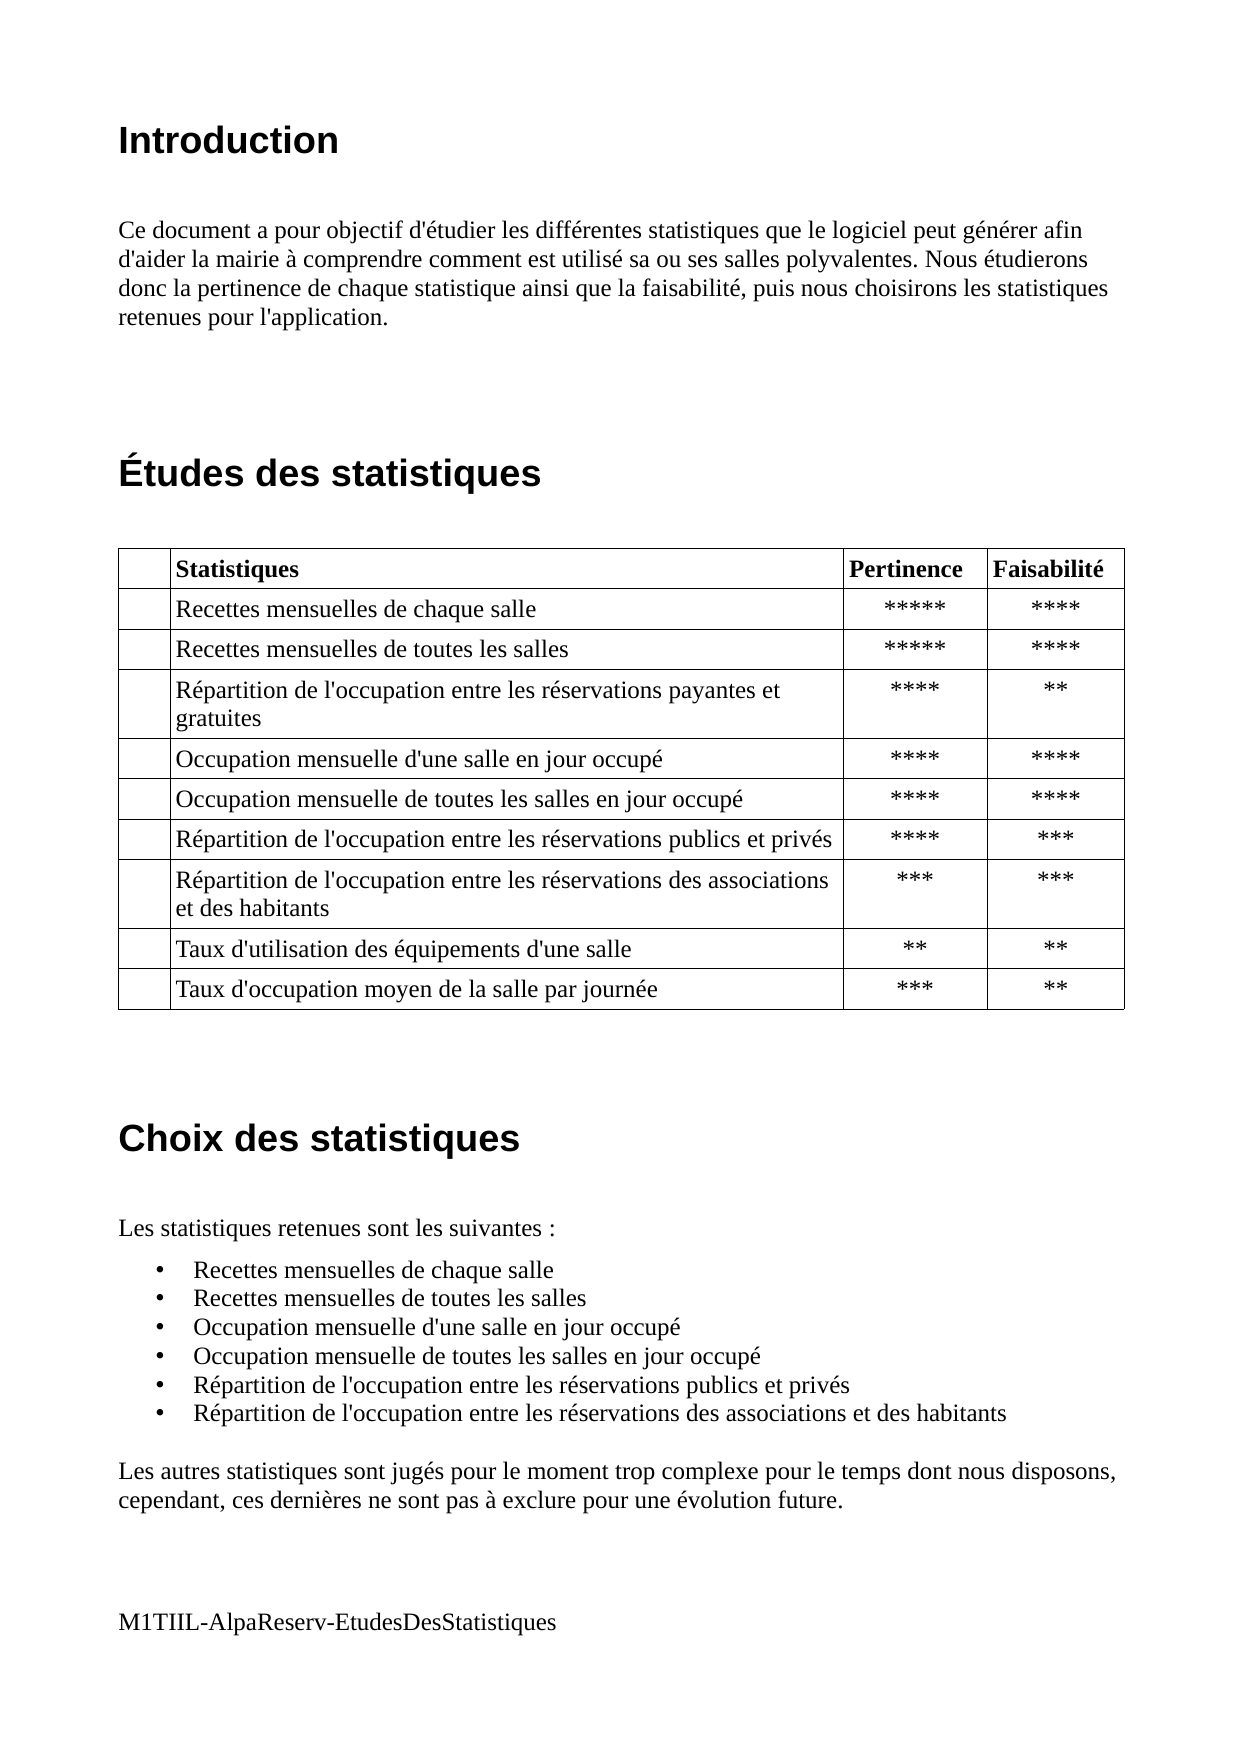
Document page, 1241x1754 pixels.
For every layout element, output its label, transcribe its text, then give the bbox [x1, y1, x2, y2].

list Recettes mensuelles de chaque salle [156, 1255, 1122, 1283]
table_cell Répartition de l'occupation entre les réservations payantes et gratuites [171, 670, 843, 738]
table_cell [119, 929, 170, 968]
table_cell [119, 860, 170, 928]
table_cell [119, 779, 170, 818]
table_cell [119, 820, 170, 859]
subtitle Études des statistiques [118, 451, 1122, 494]
table_cell [119, 739, 170, 778]
table_cell Occupation mensuelle de toutes les salles en jour occupé [171, 779, 843, 818]
text Les statistiques retenues sont les suivantes : [118, 1213, 1122, 1242]
table_cell *** [844, 969, 987, 1008]
table_cell Répartition de l'occupation entre les réservations publics et privés [171, 820, 843, 859]
table_cell ***** [844, 630, 987, 669]
list Recettes mensuelles de toutes les salles [156, 1283, 1122, 1312]
table_cell [119, 589, 170, 628]
list Occupation mensuelle d'une salle en jour occupé [156, 1312, 1122, 1341]
table_cell **** [988, 739, 1124, 778]
table_cell *** [844, 860, 987, 928]
table_cell ** [988, 969, 1124, 1008]
table_cell **** [988, 589, 1124, 628]
table_header Faisabilité [988, 549, 1124, 588]
table_cell Taux d'occupation moyen de la salle par journée [171, 969, 843, 1008]
table_cell Répartition de l'occupation entre les réservations des associations et des habitants [171, 860, 843, 928]
table_cell ***** [844, 589, 987, 628]
table_cell **** [844, 670, 987, 738]
table_header Statistiques [171, 549, 843, 588]
table_header [119, 549, 170, 588]
text Les autres statistiques sont jugés pour le moment trop complexe pour le temps dont nous disposons, cependant, ces dernières ne sont pas à exclure pour une évolution future. [118, 1456, 1122, 1513]
text Ce document a pour objectif d'étudier les différentes statistiques que le logiciel peut générer afin d'aider la mairie à comprendre comment est utilisé sa ou ses salles polyvalentes. Nous étudierons donc la pertinence de chaque statistique ainsi que la faisabilité, puis nous choisirons les statistiques retenues pour l'application. [118, 216, 1122, 331]
list Répartition de l'occupation entre les réservations publics et privés [156, 1370, 1122, 1398]
table_cell **** [844, 779, 987, 818]
table_cell Recettes mensuelles de chaque salle [171, 589, 843, 628]
table_cell Taux d'utilisation des équipements d'une salle [171, 929, 843, 968]
table_cell *** [988, 820, 1124, 859]
table_cell *** [988, 860, 1124, 928]
table_cell Recettes mensuelles de toutes les salles [171, 630, 843, 669]
list Occupation mensuelle de toutes les salles en jour occupé [156, 1341, 1122, 1370]
table_cell [119, 630, 170, 669]
table_cell **** [844, 820, 987, 859]
table_cell [119, 969, 170, 1008]
subtitle Choix des statistiques [118, 1116, 1122, 1160]
table_cell **** [988, 779, 1124, 818]
table_cell ** [844, 929, 987, 968]
table_cell **** [988, 630, 1124, 669]
table_cell ** [988, 670, 1124, 738]
table_cell Occupation mensuelle d'une salle en jour occupé [171, 739, 843, 778]
table_cell **** [844, 739, 987, 778]
table_cell ** [988, 929, 1124, 968]
table_cell [119, 670, 170, 738]
list Répartition de l'occupation entre les réservations des associations et des habitants [156, 1398, 1122, 1427]
table_header Pertinence [844, 549, 987, 588]
subtitle Introduction [118, 118, 1122, 162]
